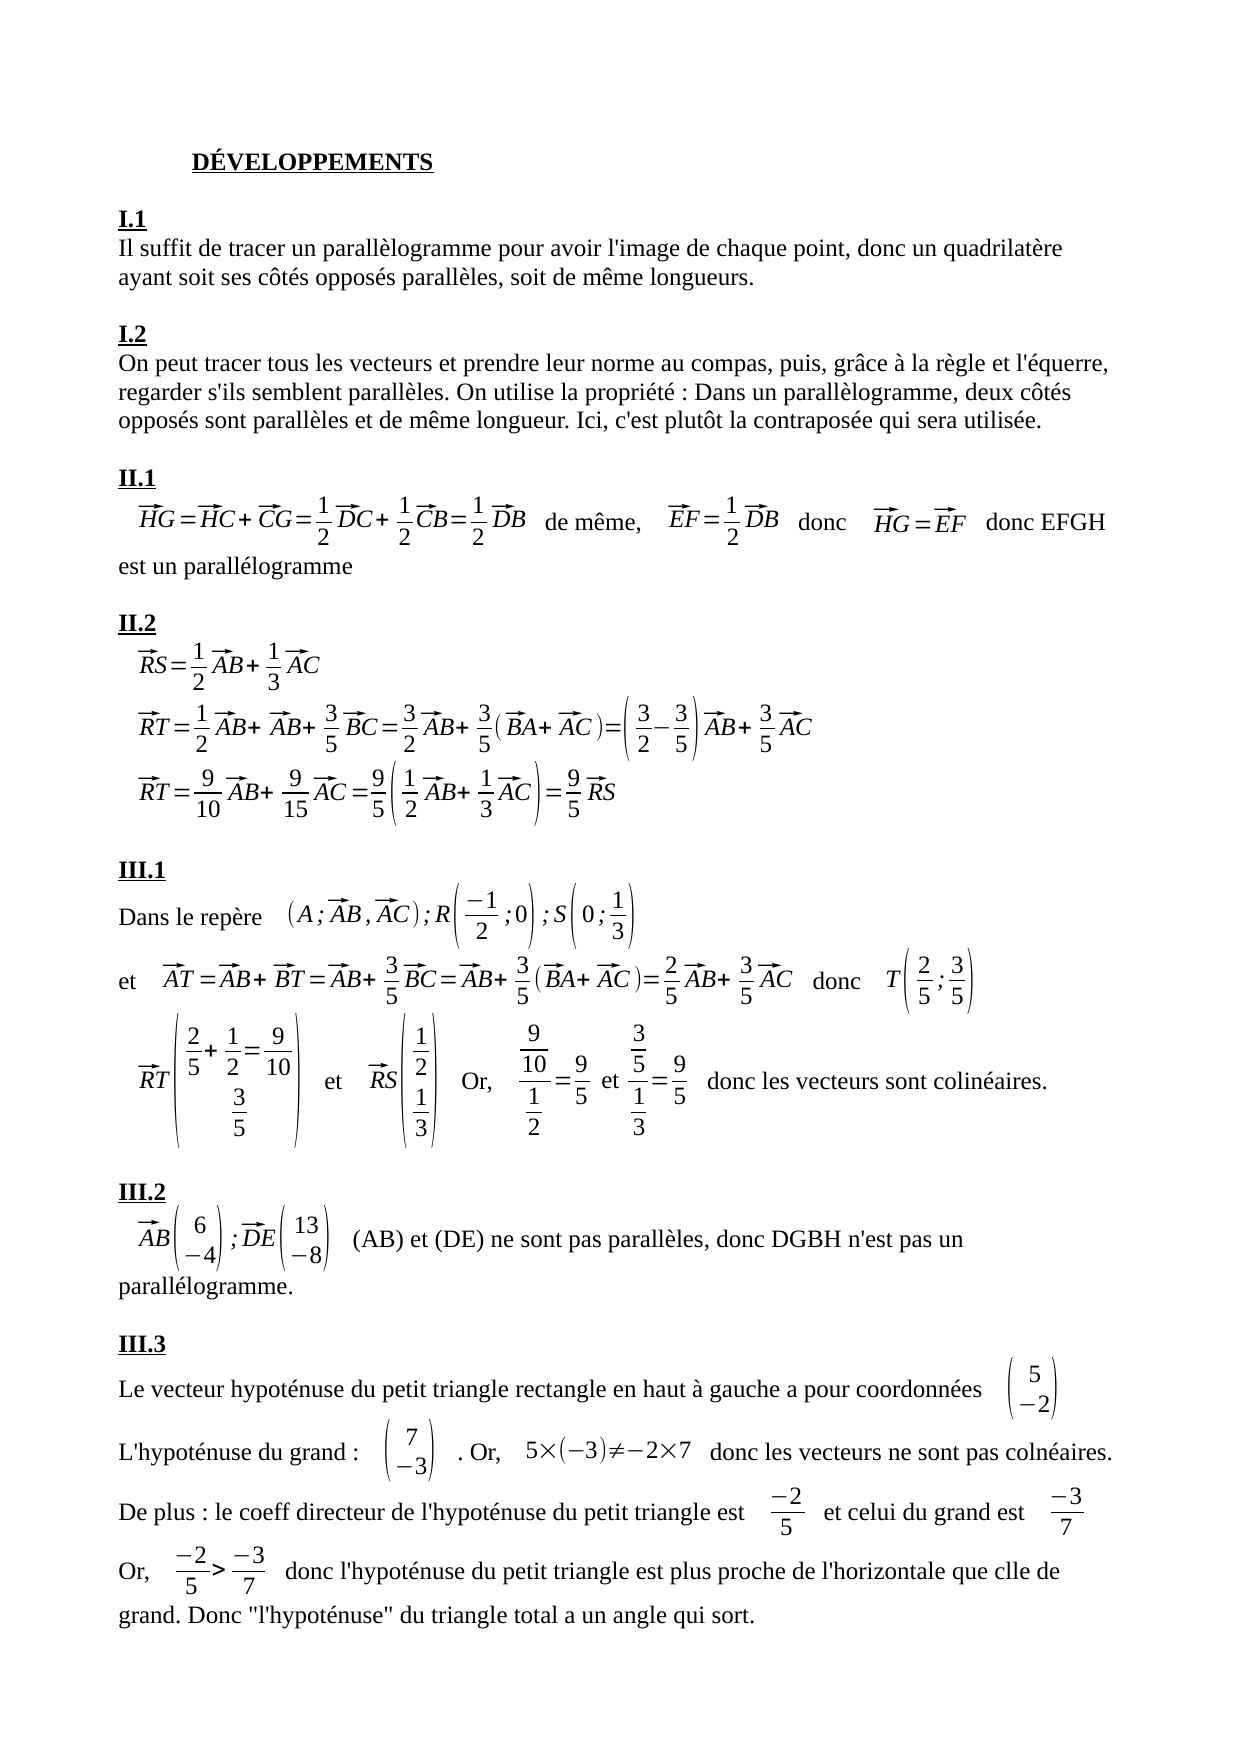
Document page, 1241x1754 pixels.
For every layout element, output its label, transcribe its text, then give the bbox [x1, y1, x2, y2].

text III.3 [118, 1329, 1122, 1358]
text Or, donc l'hypoténuse du petit triangle est plus proche de l'horizontale que clle de grand. Donc "l'hypoténuse" du triangle total a un angle qui sort. [118, 1541, 1122, 1629]
text I.1 [118, 204, 1122, 233]
text II.2 [118, 608, 1122, 637]
text de même, donc donc EFGH est un parallélogramme [118, 492, 1122, 580]
text On peut tracer tous les vecteurs et prendre leur norme au compas, puis, grâce à la règle et l'équerre, regarder s'ils semblent parallèles. On utilise la propriété : Dans un parallèlogramme, deux côtés opposés sont parallèles et de même longueur. Ici, c'est plutôt la contraposée qui sera utilisée. [118, 348, 1122, 434]
text (AB) et (DE) ne sont pas parallèles, donc DGBH n'est pas un parallélogramme. [118, 1206, 1122, 1300]
text II.1 [118, 463, 1122, 492]
text L'hypoténuse du grand : . Or, donc les vecteurs ne sont pas colnéaires. [118, 1420, 1122, 1482]
text III.1 [118, 855, 1122, 883]
text DÉVELOPPEMENTS [118, 147, 1122, 176]
text et donc [118, 948, 1122, 1013]
text III.2 [118, 1177, 1122, 1206]
text Le vecteur hypoténuse du petit triangle rectangle en haut à gauche a pour coordonnées [118, 1358, 1122, 1420]
text De plus : le coeff directeur de l'hypoténuse du petit triangle est et celui du grand est [118, 1482, 1122, 1541]
text Il suffit de tracer un parallèlogramme pour avoir l'image de chaque point, donc un quadrilatère ayant soit ses côtés opposés parallèles, soit de même longueurs. [118, 233, 1122, 291]
text I.2 [118, 319, 1122, 348]
text et Or, donc les vecteurs sont colinéaires. [118, 1013, 1122, 1148]
text Dans le repère [118, 883, 1122, 948]
